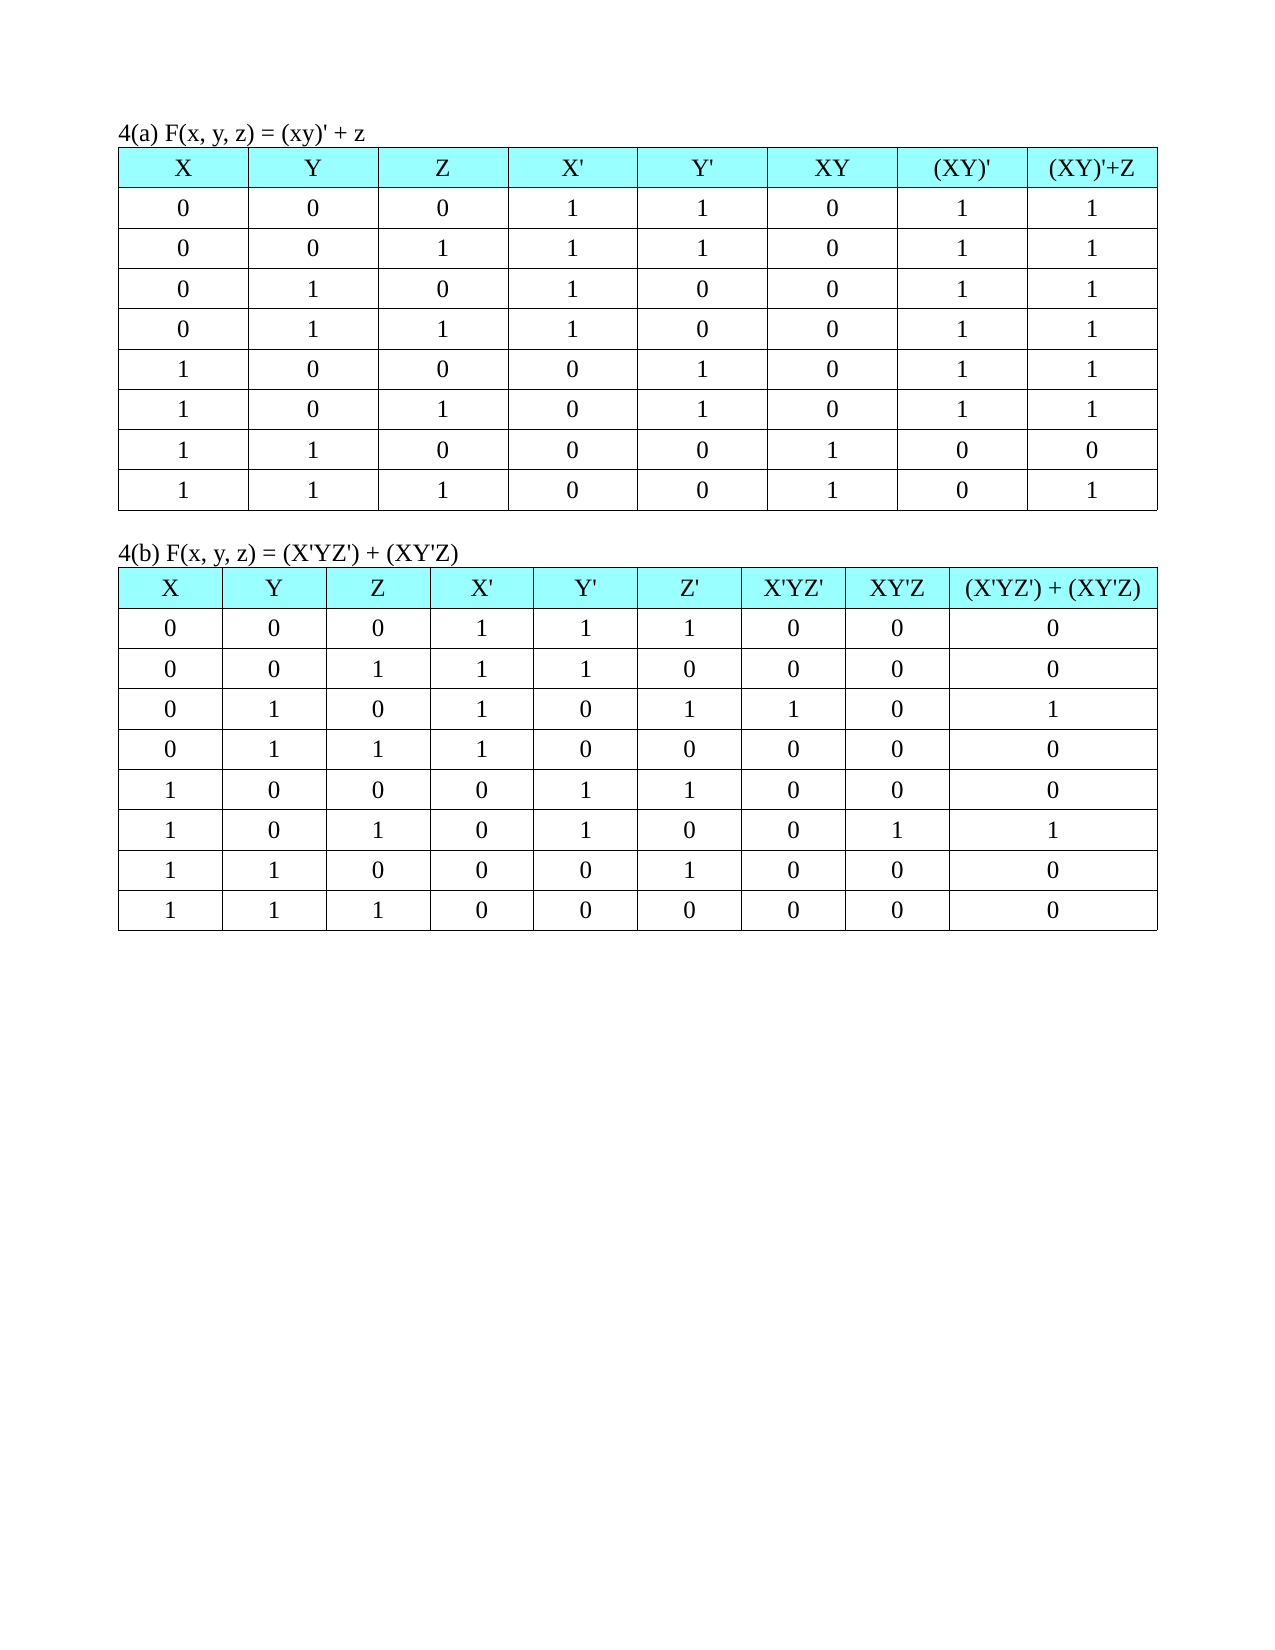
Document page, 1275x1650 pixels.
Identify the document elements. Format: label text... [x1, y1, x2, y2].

table_cell 0 [509, 470, 637, 510]
table_cell 0 [742, 851, 845, 890]
table_cell 1 [1028, 470, 1157, 510]
table_cell 0 [119, 649, 222, 688]
table_cell 1 [119, 470, 248, 510]
text 4(a) F(x, y, z) = (xy)' + z [118, 118, 1157, 147]
table_cell 0 [431, 810, 533, 849]
table_cell 1 [327, 730, 430, 769]
table_cell 0 [846, 609, 949, 648]
table_cell 1 [638, 350, 767, 389]
table_cell 1 [223, 730, 326, 769]
table_cell 0 [249, 350, 378, 389]
table_cell 0 [327, 770, 430, 809]
table_cell 1 [379, 470, 508, 510]
table_cell 1 [119, 810, 222, 849]
table_cell 0 [509, 350, 637, 389]
table_cell 1 [327, 810, 430, 849]
table_cell 1 [1028, 188, 1157, 227]
table_cell 0 [119, 609, 222, 648]
table_header Z [379, 148, 508, 187]
table_cell 1 [119, 770, 222, 809]
table_header (XY)' [898, 148, 1027, 187]
table_cell 1 [534, 609, 637, 648]
table_cell 0 [638, 810, 741, 849]
table_cell 1 [223, 851, 326, 890]
table_header Z [327, 568, 430, 608]
table_cell 1 [379, 390, 508, 429]
table_cell 1 [638, 689, 741, 728]
table_cell 0 [846, 689, 949, 728]
table_cell 1 [379, 309, 508, 348]
table_cell 0 [534, 851, 637, 890]
table_cell 0 [379, 269, 508, 308]
table_header X'YZ' [742, 568, 845, 608]
table_cell 0 [638, 730, 741, 769]
table_cell 1 [1028, 269, 1157, 308]
table_header X [119, 568, 222, 608]
table_cell 1 [509, 188, 637, 227]
table_cell 0 [223, 810, 326, 849]
table_cell 1 [768, 430, 897, 469]
table_cell 0 [379, 430, 508, 469]
table_cell 0 [898, 470, 1027, 510]
table_header Y [249, 148, 378, 187]
table_cell 1 [223, 891, 326, 930]
table_header XY'Z [846, 568, 949, 608]
table_cell 0 [950, 730, 1157, 769]
table_cell 0 [742, 609, 845, 648]
table_cell 0 [638, 309, 767, 348]
table_header X [119, 148, 248, 187]
table_cell 0 [119, 229, 248, 268]
table_cell 0 [768, 269, 897, 308]
table_header Y' [638, 148, 767, 187]
table_cell 1 [509, 229, 637, 268]
table_cell 1 [1028, 229, 1157, 268]
table_cell 0 [327, 609, 430, 648]
table_cell 1 [223, 689, 326, 728]
table_header XY [768, 148, 897, 187]
table_cell 0 [898, 430, 1027, 469]
table_header (XY)'+Z [1028, 148, 1157, 187]
table_cell 1 [534, 810, 637, 849]
table_header X' [509, 148, 637, 187]
table_cell 0 [327, 689, 430, 728]
table_cell 0 [509, 390, 637, 429]
table_cell 1 [119, 350, 248, 389]
table_cell 0 [638, 649, 741, 688]
table_cell 0 [846, 730, 949, 769]
table_cell 0 [768, 309, 897, 348]
table_cell 0 [742, 770, 845, 809]
table_cell 1 [509, 309, 637, 348]
table_cell 0 [742, 730, 845, 769]
table_cell 0 [950, 891, 1157, 930]
table_cell 1 [846, 810, 949, 849]
table_cell 1 [898, 188, 1027, 227]
table_cell 0 [327, 851, 430, 890]
table_cell 0 [534, 689, 637, 728]
table_cell 0 [846, 770, 949, 809]
table_cell 1 [431, 609, 533, 648]
table_cell 0 [249, 188, 378, 227]
table_header Y' [534, 568, 637, 608]
table_header Z' [638, 568, 741, 608]
table_cell 1 [534, 770, 637, 809]
table_cell 0 [846, 649, 949, 688]
table_cell 0 [119, 269, 248, 308]
table_cell 0 [846, 891, 949, 930]
table_cell 1 [119, 390, 248, 429]
table_cell 0 [846, 851, 949, 890]
table_cell 0 [431, 770, 533, 809]
table_cell 1 [249, 309, 378, 348]
table_cell 0 [223, 770, 326, 809]
table_cell 1 [327, 649, 430, 688]
table_cell 1 [768, 470, 897, 510]
table_cell 0 [534, 891, 637, 930]
table_cell 0 [950, 770, 1157, 809]
table_cell 0 [742, 810, 845, 849]
table_cell 1 [119, 430, 248, 469]
table_cell 0 [768, 188, 897, 227]
table_cell 1 [379, 229, 508, 268]
table_cell 1 [638, 609, 741, 648]
table_cell 0 [509, 430, 637, 469]
table_cell 1 [898, 309, 1027, 348]
table_cell 0 [950, 609, 1157, 648]
table_cell 0 [1028, 430, 1157, 469]
table_cell 0 [223, 609, 326, 648]
table_cell 0 [119, 689, 222, 728]
table_cell 1 [509, 269, 637, 308]
table_cell 1 [431, 730, 533, 769]
table_cell 0 [768, 390, 897, 429]
table_cell 0 [742, 649, 845, 688]
table_cell 1 [327, 891, 430, 930]
table_cell 0 [638, 891, 741, 930]
table_cell 1 [898, 390, 1027, 429]
table_cell 0 [638, 269, 767, 308]
table_cell 1 [638, 851, 741, 890]
table_cell 0 [249, 229, 378, 268]
table_cell 1 [119, 891, 222, 930]
table_cell 1 [638, 229, 767, 268]
table_cell 0 [119, 730, 222, 769]
table_cell 1 [898, 269, 1027, 308]
table_cell 1 [898, 229, 1027, 268]
table_cell 1 [742, 689, 845, 728]
table_cell 1 [249, 430, 378, 469]
table_cell 1 [534, 649, 637, 688]
table_cell 0 [768, 229, 897, 268]
table_cell 0 [768, 350, 897, 389]
table_cell 0 [119, 188, 248, 227]
table_cell 1 [638, 390, 767, 429]
table_cell 0 [638, 470, 767, 510]
table_cell 1 [249, 470, 378, 510]
table_cell 0 [638, 430, 767, 469]
table_cell 1 [1028, 350, 1157, 389]
text 4(b) F(x, y, z) = (X'YZ') + (XY'Z) [118, 538, 1157, 567]
table_cell 0 [742, 891, 845, 930]
table_cell 1 [431, 649, 533, 688]
table_cell 1 [950, 810, 1157, 849]
table_cell 0 [379, 350, 508, 389]
table_cell 1 [1028, 390, 1157, 429]
table_cell 0 [534, 730, 637, 769]
table_cell 1 [638, 770, 741, 809]
table_cell 0 [379, 188, 508, 227]
table_header X' [431, 568, 533, 608]
table_cell 0 [431, 891, 533, 930]
table_cell 1 [119, 851, 222, 890]
table_cell 1 [1028, 309, 1157, 348]
table_header Y [223, 568, 326, 608]
table_cell 0 [119, 309, 248, 348]
table_cell 0 [950, 851, 1157, 890]
table_cell 0 [431, 851, 533, 890]
table_cell 0 [950, 649, 1157, 688]
table_cell 1 [950, 689, 1157, 728]
table_cell 0 [249, 390, 378, 429]
table_cell 1 [638, 188, 767, 227]
table_header (X'YZ') + (XY'Z) [950, 568, 1157, 608]
table_cell 1 [431, 689, 533, 728]
table_cell 1 [249, 269, 378, 308]
table_cell 1 [898, 350, 1027, 389]
table_cell 0 [223, 649, 326, 688]
